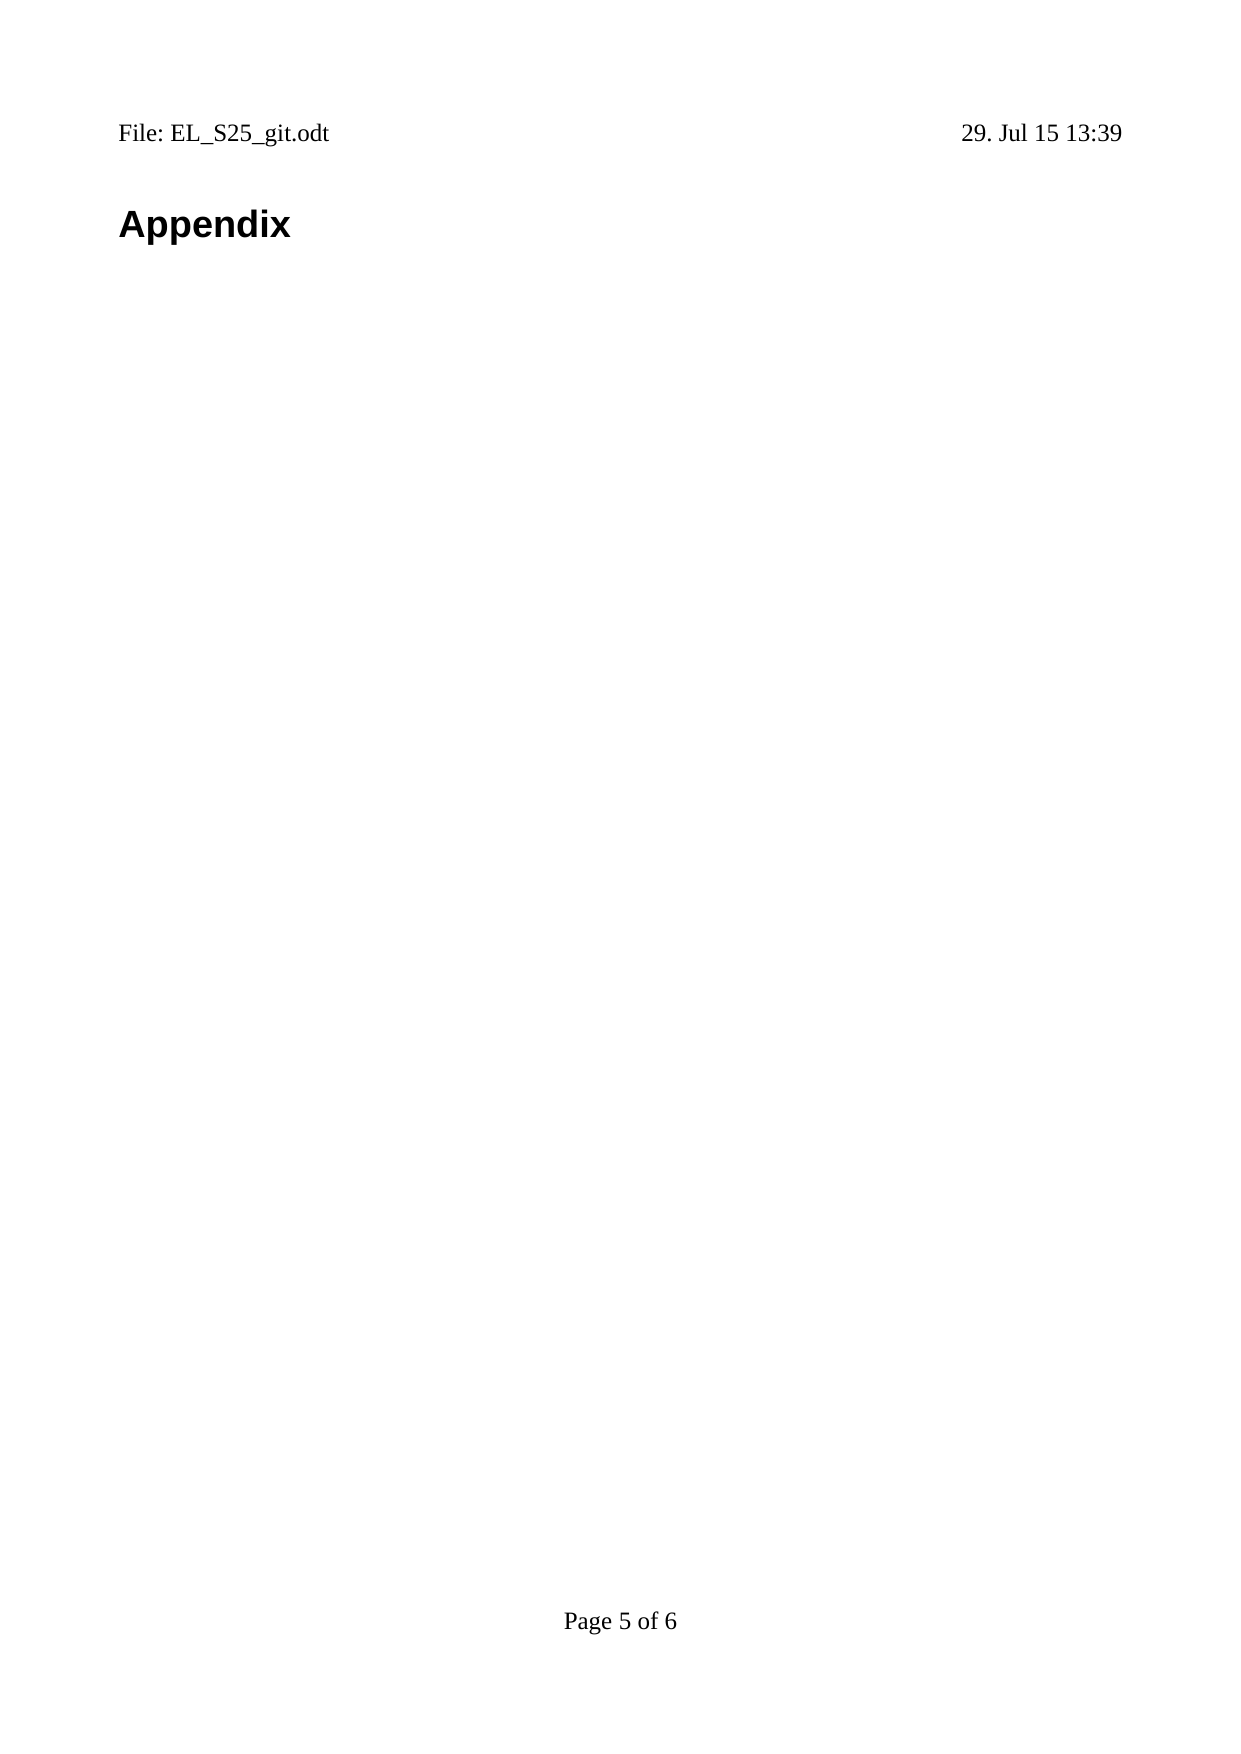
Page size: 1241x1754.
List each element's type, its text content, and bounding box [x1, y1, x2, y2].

subtitle Appendix [118, 202, 1122, 246]
